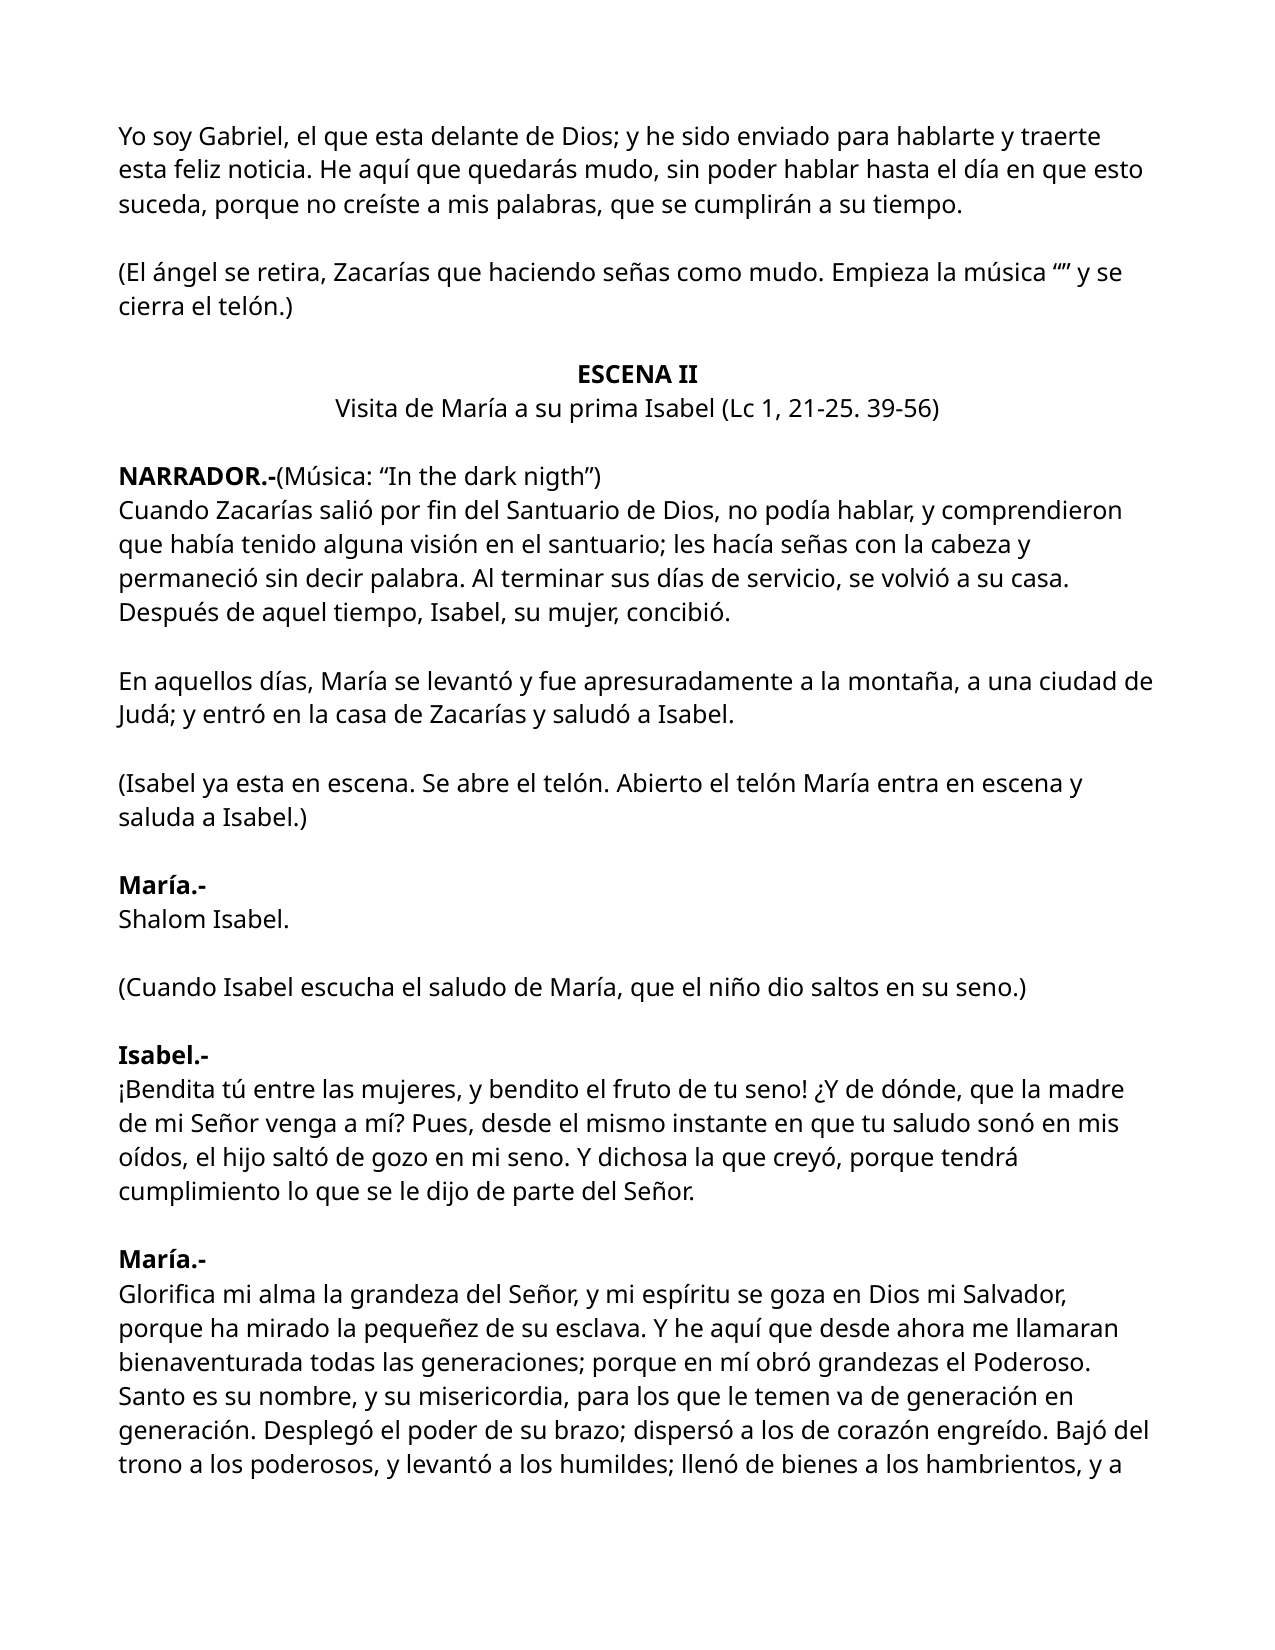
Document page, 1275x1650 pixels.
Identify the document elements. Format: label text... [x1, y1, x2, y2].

text ¡Bendita tú entre las mujeres, y bendito el fruto de tu seno! ¿Y de dónde, que la madre de mi Señor venga a mí? Pues, desde el mismo instante en que tu saludo sonó en mis oídos, el hijo saltó de gozo en mi seno. Y dichosa la que creyó, porque tendrá cumplimiento lo que se le dijo de parte del Señor. [118, 1072, 1157, 1208]
text ESCENA II [118, 357, 1157, 391]
text NARRADOR.-(Música: “In the dark nigth”) [118, 459, 1157, 493]
text (Isabel ya esta en escena. Se abre el telón. Abierto el telón María entra en escena y saluda a Isabel.) [118, 765, 1157, 833]
text Yo soy Gabriel, el que esta delante de Dios; y he sido enviado para hablarte y traerte esta feliz noticia. He aquí que quedarás mudo, sin poder hablar hasta el día en que esto suceda, porque no creíste a mis palabras, que se cumplirán a su tiempo. [118, 118, 1157, 220]
text María.- [118, 867, 1157, 902]
text Shalom Isabel. [118, 902, 1157, 936]
text Cuando Zacarías salió por fin del Santuario de Dios, no podía hablar, y comprendieron que había tenido alguna visión en el santuario; les hacía señas con la cabeza y permaneció sin decir palabra. Al terminar sus días de servicio, se volvió a su casa. Después de aquel tiempo, Isabel, su mujer, concibió. [118, 493, 1157, 629]
text Visita de María a su prima Isabel (Lc 1, 21-25. 39-56) [118, 391, 1157, 425]
text María.- [118, 1242, 1157, 1276]
text (El ángel se retira, Zacarías que haciendo señas como mudo. Empieza la música “” y se cierra el telón.) [118, 254, 1157, 322]
text Glorifica mi alma la grandeza del Señor, y mi espíritu se goza en Dios mi Salvador, porque ha mirado la pequeñez de su esclava. Y he aquí que desde ahora me llamaran bienaventurada todas las generaciones; porque en mí obró grandezas el Poderoso. Santo es su nombre, y su misericordia, para los que le temen va de generación en generación. Desplegó el poder de su brazo; dispersó a los de corazón engreído. Bajó del trono a los poderosos, y levantó a los humildes; llenó de bienes a los hambrientos, y a [118, 1276, 1157, 1481]
text Isabel.- [118, 1038, 1157, 1072]
text (Cuando Isabel escucha el saludo de María, que el niño dio saltos en su seno.) [118, 970, 1157, 1004]
text En aquellos días, María se levantó y fue apresuradamente a la montaña, a una ciudad de Judá; y entró en la casa de Zacarías y saludó a Isabel. [118, 663, 1157, 731]
